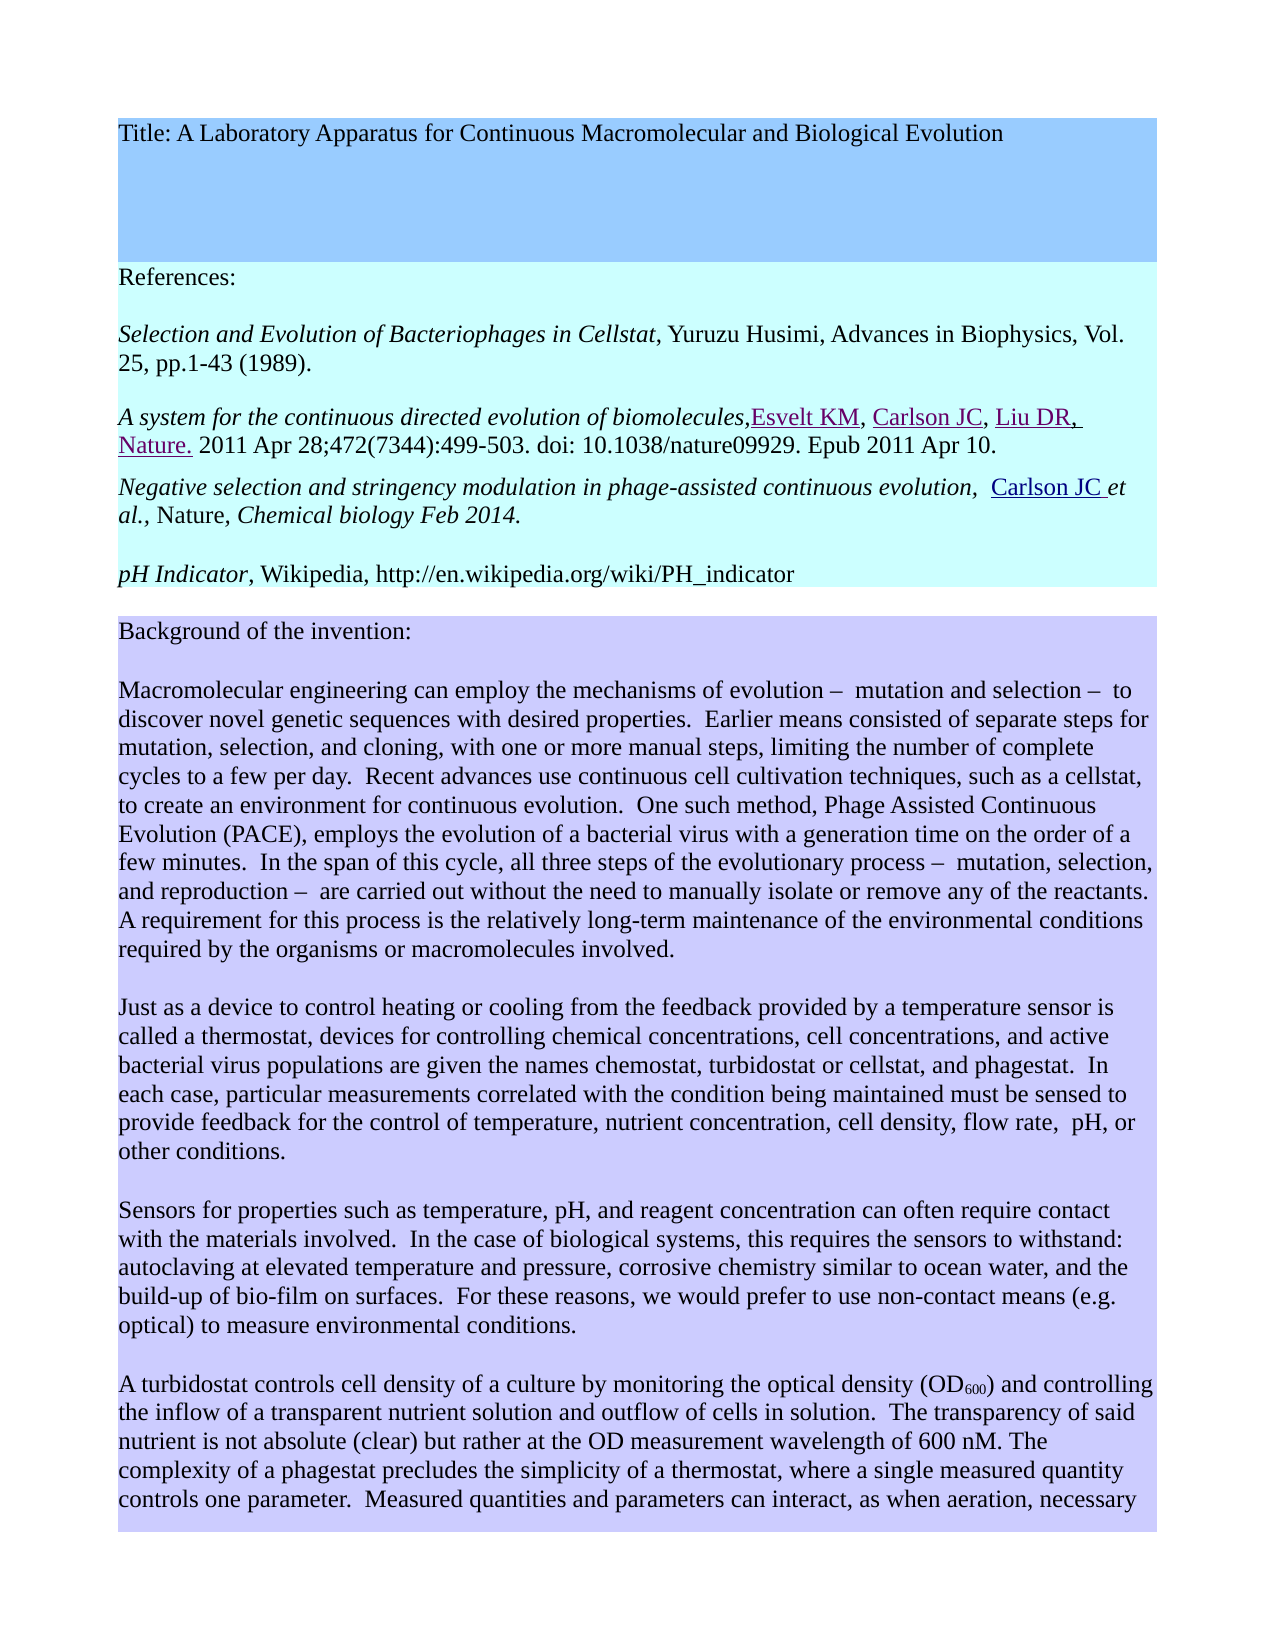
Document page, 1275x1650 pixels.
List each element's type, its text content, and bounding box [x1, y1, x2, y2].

text Background of the invention: [118, 616, 1157, 645]
text Sensors for properties such as temperature, pH, and reagent concentration can often require contact with the materials involved. In the case of biological systems, this requires the sensors to withstand: autoclaving at elevated temperature and pressure, corrosive chemistry similar to ocean water, and the build-up of bio-film on surfaces. For these reasons, we would prefer to use non-contact means (e.g. optical) to measure environmental conditions. [118, 1195, 1157, 1339]
subtitle A system for the continuous directed evolution of biomolecules,Esvelt KM, Carlson JC, Liu DR, Nature. 2011 Apr 28;472(7344):499-503. doi: 10.1038/nature09929. Epub 2011 Apr 10. [118, 402, 1157, 459]
text pH Indicator, Wikipedia, http://en.wikipedia.org/wiki/PH_indicator [118, 559, 1157, 587]
text Title: A Laboratory Apparatus for Continuous Macromolecular and Biological Evolution [118, 118, 1157, 147]
text Negative selection and stringency modulation in phage-assisted continuous evolution, Carlson JC et al., Nature, Chemical biology Feb 2014. [118, 472, 1157, 529]
text Macromolecular engineering can employ the mechanisms of evolution – mutation and selection – to discover novel genetic sequences with desired properties. Earlier means consisted of separate steps for mutation, selection, and cloning, with one or more manual steps, limiting the number of complete cycles to a few per day. Recent advances use continuous cell cultivation techniques, such as a cellstat, to create an environment for continuous evolution. One such method, Phage Assisted Continuous Evolution (PACE), employs the evolution of a bacterial virus with a generation time on the order of a few minutes. In the span of this cycle, all three steps of the evolutionary process – mutation, selection, and reproduction – are carried out without the need to manually isolate or remove any of the reactants. A requirement for this process is the relatively long-term maintenance of the environmental conditions required by the organisms or macromolecules involved. [118, 675, 1157, 962]
text Selection and Evolution of Bacteriophages in Cellstat, Yuruzu Husimi, Advances in Biophysics, Vol. 25, pp.1-43 (1989). [118, 319, 1157, 377]
text References: [118, 262, 1157, 291]
text A turbidostat controls cell density of a culture by monitoring the optical density (OD600) and controlling the inflow of a transparent nutrient solution and outflow of cells in solution. The transparency of said nutrient is not absolute (clear) but rather at the OD measurement wavelength of 600 nM. The complexity of a phagestat precludes the simplicity of a thermostat, where a single measured quantity controls one parameter. Measured quantities and parameters can interact, as when aeration, necessary [118, 1369, 1157, 1512]
text Just as a device to control heating or cooling from the feedback provided by a temperature sensor is called a thermostat, devices for controlling chemical concentrations, cell concentrations, and active bacterial virus populations are given the names chemostat, turbidostat or cellstat, and phagestat. In each case, particular measurements correlated with the condition being maintained must be sensed to provide feedback for the control of temperature, nutrient concentration, cell density, flow rate, pH, or other conditions. [118, 992, 1157, 1165]
